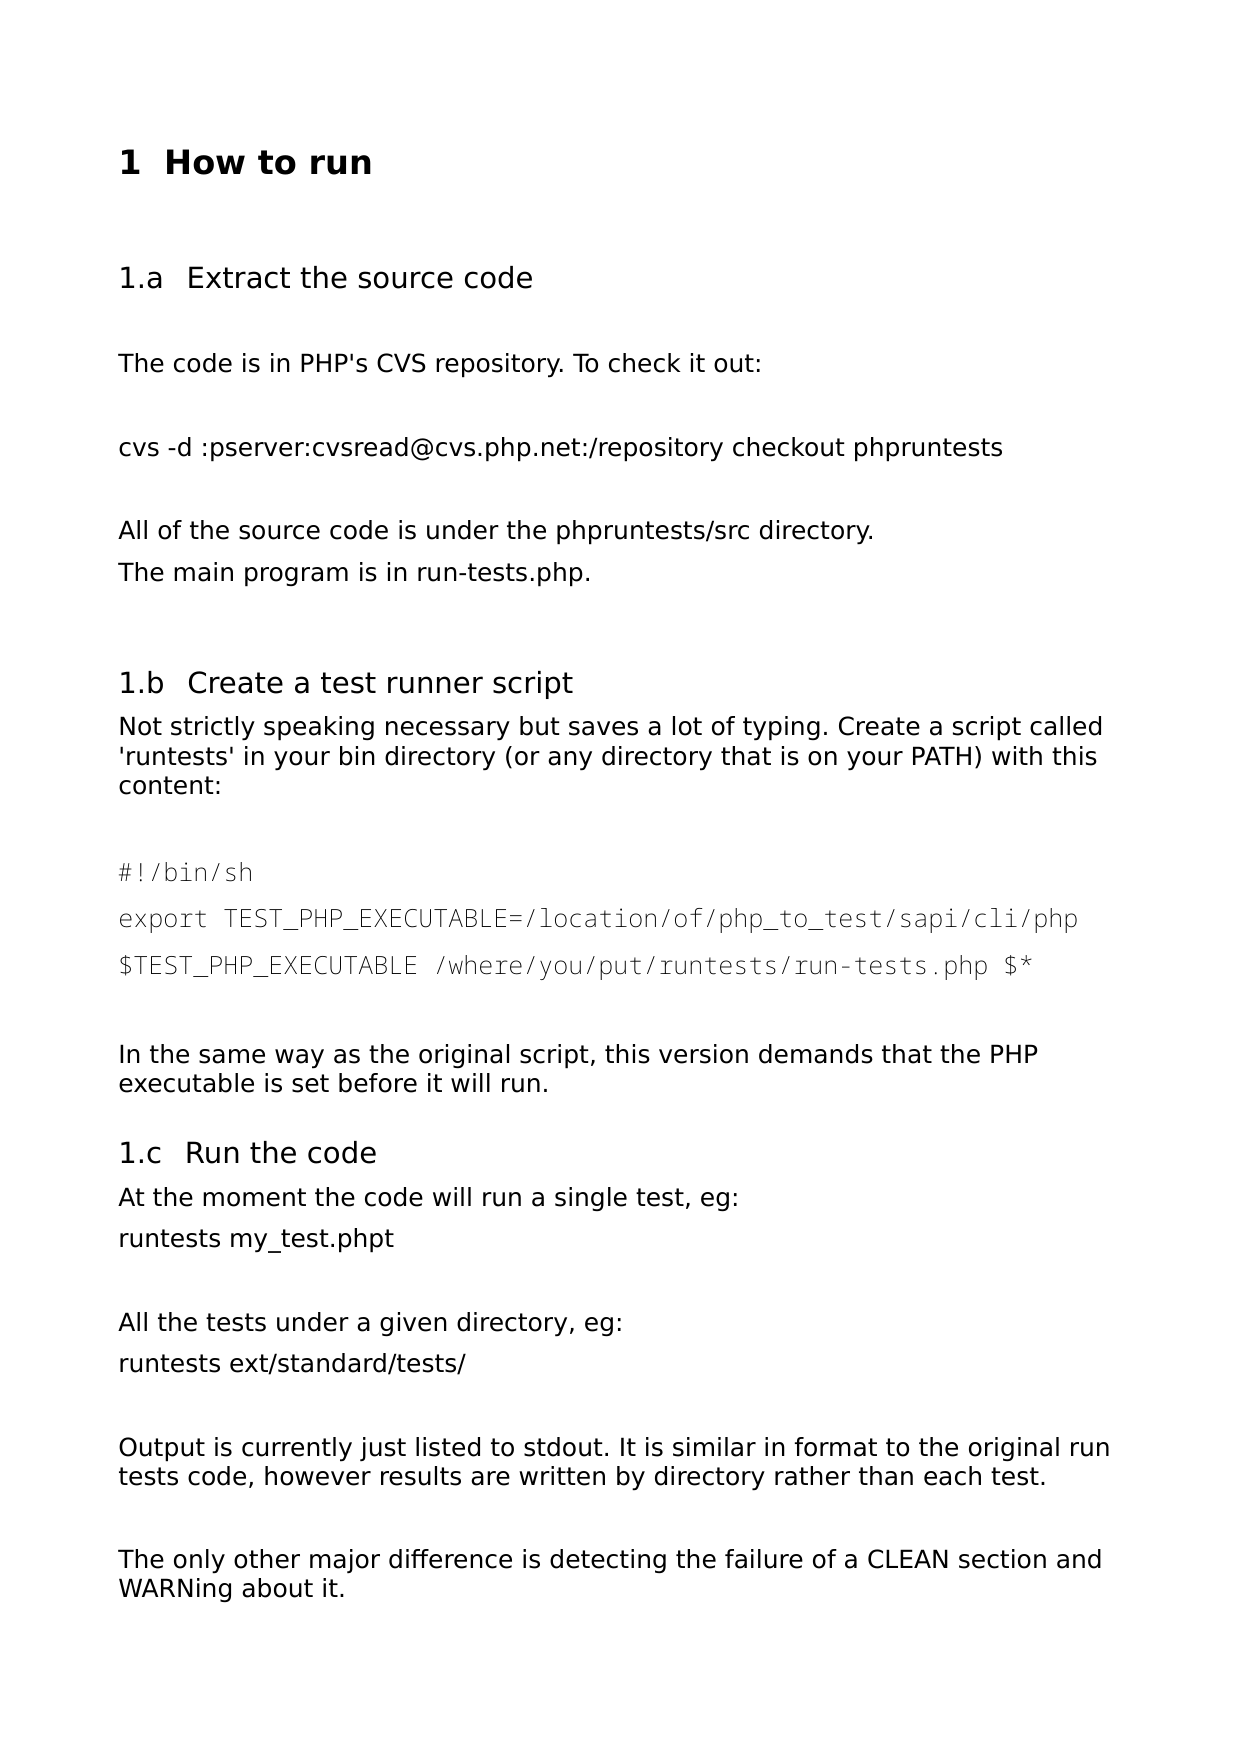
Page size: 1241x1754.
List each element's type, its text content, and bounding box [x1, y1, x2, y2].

text export TEST_PHP_EXECUTABLE=/location/of/php_to_test/sapi/cli/php [118, 901, 1122, 935]
text runtests my_test.phpt [118, 1224, 1122, 1254]
text All the tests under a given directory, eg: [118, 1308, 1122, 1337]
text cvs -d :pserver:cvsread@cvs.php.net:/repository checkout phpruntests [118, 433, 1122, 462]
text At the moment the code will run a single test, eg: [118, 1183, 1122, 1212]
text Not strictly speaking necessary but saves a lot of typing. Create a script called 'runtests' in your bin directory (or any directory that is on your PATH) with this content: [118, 713, 1122, 800]
subtitle Create a test runner script [118, 666, 1122, 700]
text All of the source code is under the phpruntests/src directory. [118, 516, 1122, 545]
subtitle Extract the source code [118, 261, 1122, 295]
text In the same way as the original script, this version demands that the PHP executable is set before it will run. [118, 1041, 1122, 1099]
text The main program is in run-tests.php. [118, 558, 1122, 587]
subtitle How to run [118, 143, 1122, 182]
text Output is currently just listed to stdout. It is similar in format to the original run tests code, however results are written by directory rather than each test. [118, 1433, 1122, 1491]
text $TEST_PHP_EXECUTABLE /where/you/put/runtests/run-tests.php $* [118, 947, 1122, 981]
subtitle Run the code [118, 1136, 1122, 1170]
text The code is in PHP's CVS repository. To check it out: [118, 349, 1122, 379]
text The only other major difference is detecting the failure of a CLEAN section and WARNing about it. [118, 1545, 1122, 1604]
text #!/bin/sh [118, 854, 1122, 888]
text runtests ext/standard/tests/ [118, 1349, 1122, 1379]
